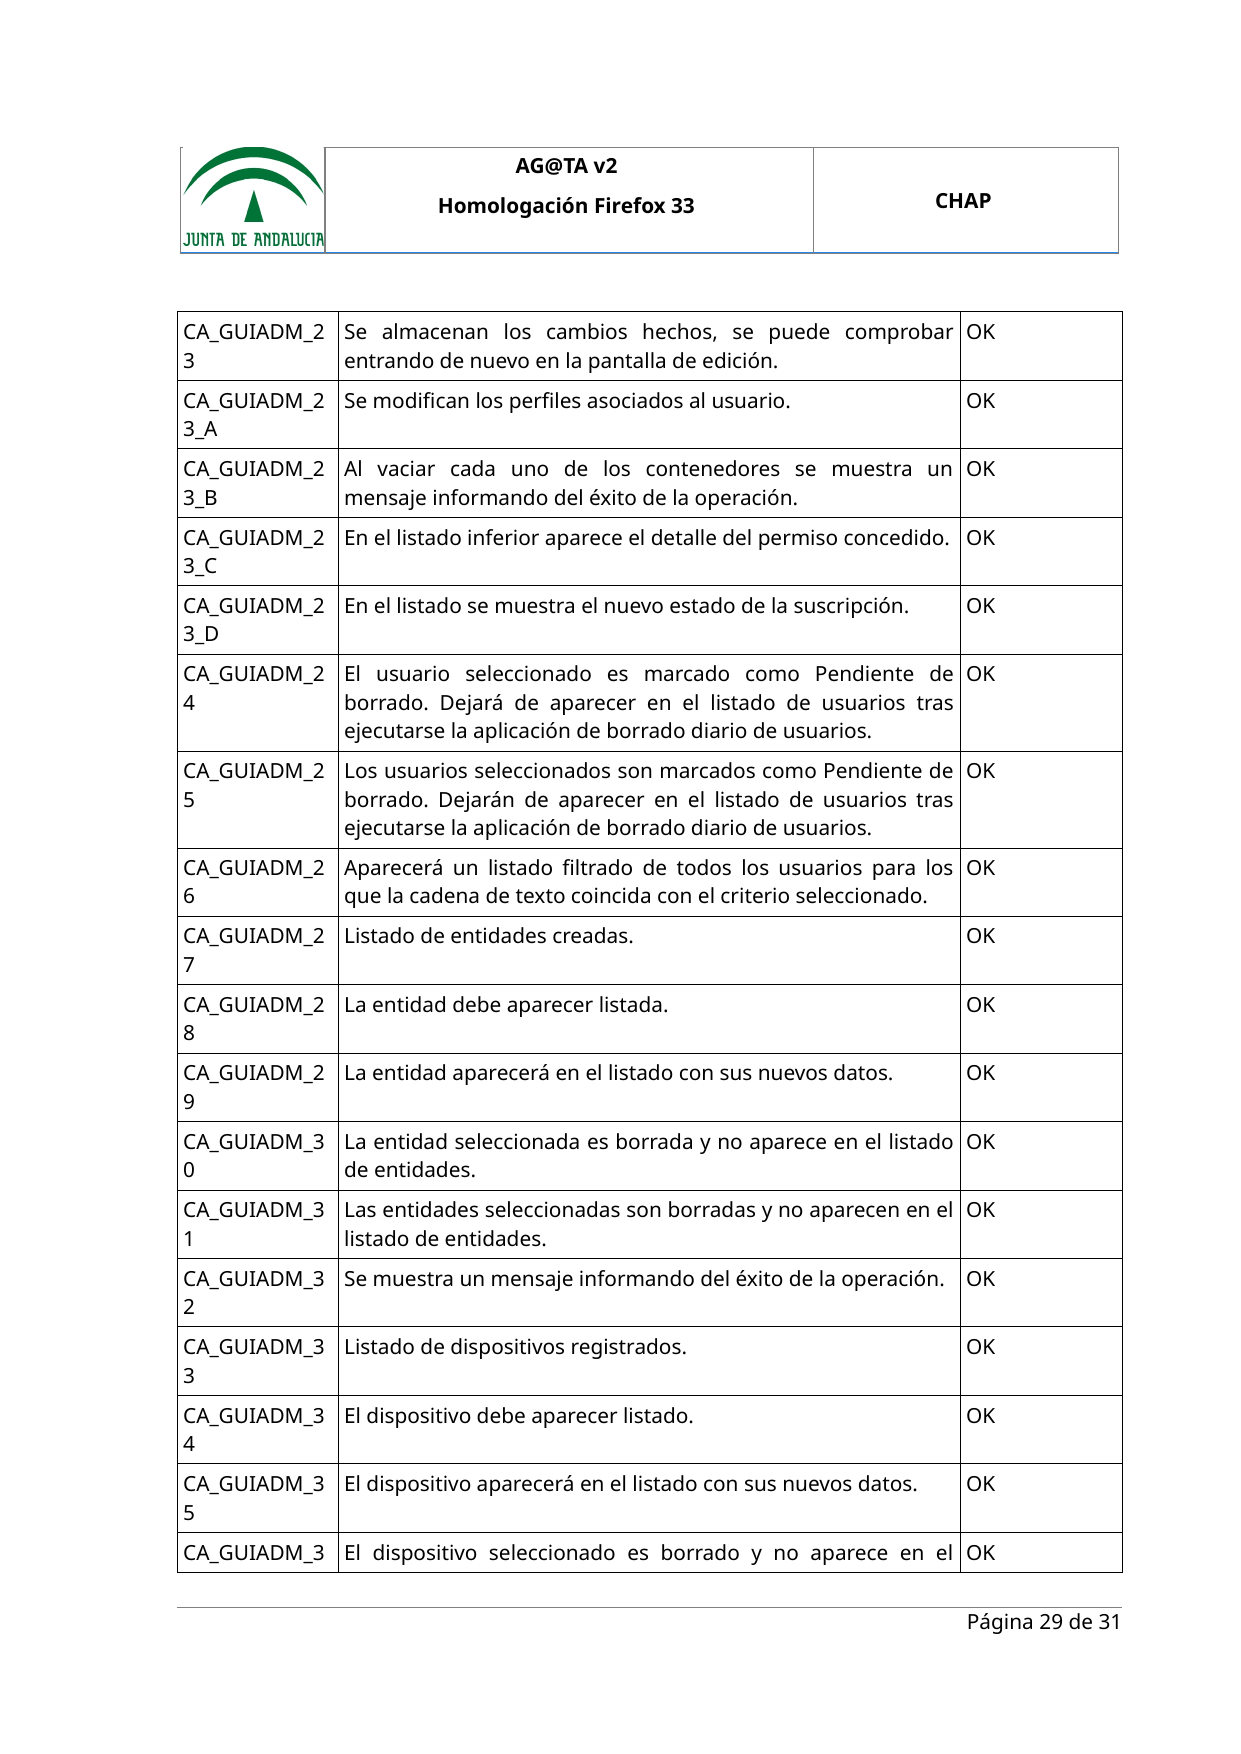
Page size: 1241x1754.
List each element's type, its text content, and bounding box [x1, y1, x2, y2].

table_cell Las entidades seleccionadas son borradas y no aparecen en el listado de entidades. [339, 1191, 960, 1258]
table_cell OK [961, 586, 1122, 654]
table_cell El dispositivo aparecerá en el listado con sus nuevos datos. [339, 1464, 960, 1532]
table_cell CA_GUIADM_3 [178, 1533, 338, 1572]
table_cell La entidad seleccionada es borrada y no aparece en el listado de entidades. [339, 1122, 960, 1189]
table_cell CA_GUIADM_23_D [178, 586, 338, 654]
table_cell CA_GUIADM_34 [178, 1396, 338, 1463]
table_cell CA_GUIADM_31 [178, 1191, 338, 1258]
table_cell Listado de dispositivos registrados. [339, 1327, 960, 1395]
table_cell Aparecerá un listado filtrado de todos los usuarios para los que la cadena de texto coincida con el criterio seleccionado. [339, 849, 960, 916]
table_cell OK [961, 917, 1122, 984]
table_cell OK [961, 1396, 1122, 1463]
table_cell Se modifican los perfiles asociados al usuario. [339, 381, 960, 448]
table_cell OK [961, 1464, 1122, 1532]
table_cell CA_GUIADM_32 [178, 1259, 338, 1326]
table_cell En el listado se muestra el nuevo estado de la suscripción. [339, 586, 960, 654]
table_cell Listado de entidades creadas. [339, 917, 960, 984]
table_cell La entidad debe aparecer listada. [339, 985, 960, 1053]
table_cell CA_GUIADM_33 [178, 1327, 338, 1395]
picture [183, 147, 324, 246]
table_cell CA_GUIADM_24 [178, 655, 338, 751]
table_cell CA_GUIADM_23 [178, 312, 338, 380]
table_cell CA_GUIADM_30 [178, 1122, 338, 1189]
table_cell OK [961, 312, 1122, 380]
table_cell CA_GUIADM_35 [178, 1464, 338, 1532]
table_cell OK [961, 1533, 1122, 1572]
table_cell CA_GUIADM_27 [178, 917, 338, 984]
table_cell En el listado inferior aparece el detalle del permiso concedido. [339, 518, 960, 585]
table_cell OK [961, 381, 1122, 448]
table_cell OK [961, 1259, 1122, 1326]
table_cell Se almacenan los cambios hechos, se puede comprobar entrando de nuevo en la pantalla de edición. [339, 312, 960, 380]
table_cell OK [961, 1122, 1122, 1189]
table_cell OK [961, 518, 1122, 585]
table_cell OK [961, 449, 1122, 517]
table_cell El dispositivo debe aparecer listado. [339, 1396, 960, 1463]
table_cell CA_GUIADM_23_B [178, 449, 338, 517]
table_cell CA_GUIADM_25 [178, 752, 338, 847]
table_cell CA_GUIADM_28 [178, 985, 338, 1053]
table_cell CA_GUIADM_23_C [178, 518, 338, 585]
table_cell OK [961, 849, 1122, 916]
table_cell CA_GUIADM_29 [178, 1054, 338, 1121]
table_cell Se muestra un mensaje informando del éxito de la operación. [339, 1259, 960, 1326]
table_cell OK [961, 1327, 1122, 1395]
table_cell CA_GUIADM_23_A [178, 381, 338, 448]
table_cell El dispositivo seleccionado es borrado y no aparece en el [339, 1533, 960, 1572]
table_cell CA_GUIADM_26 [178, 849, 338, 916]
table_cell Los usuarios seleccionados son marcados como Pendiente de borrado. Dejarán de aparecer en el listado de usuarios tras ejecutarse la aplicación de borrado diario de usuarios. [339, 752, 960, 847]
table_cell La entidad aparecerá en el listado con sus nuevos datos. [339, 1054, 960, 1121]
table_cell Al vaciar cada uno de los contenedores se muestra un mensaje informando del éxito de la operación. [339, 449, 960, 517]
table_cell OK [961, 1054, 1122, 1121]
table_cell OK [961, 655, 1122, 751]
table_cell OK [961, 985, 1122, 1053]
table_cell OK [961, 1191, 1122, 1258]
table_cell El usuario seleccionado es marcado como Pendiente de borrado. Dejará de aparecer en el listado de usuarios tras ejecutarse la aplicación de borrado diario de usuarios. [339, 655, 960, 751]
table_cell OK [961, 752, 1122, 847]
